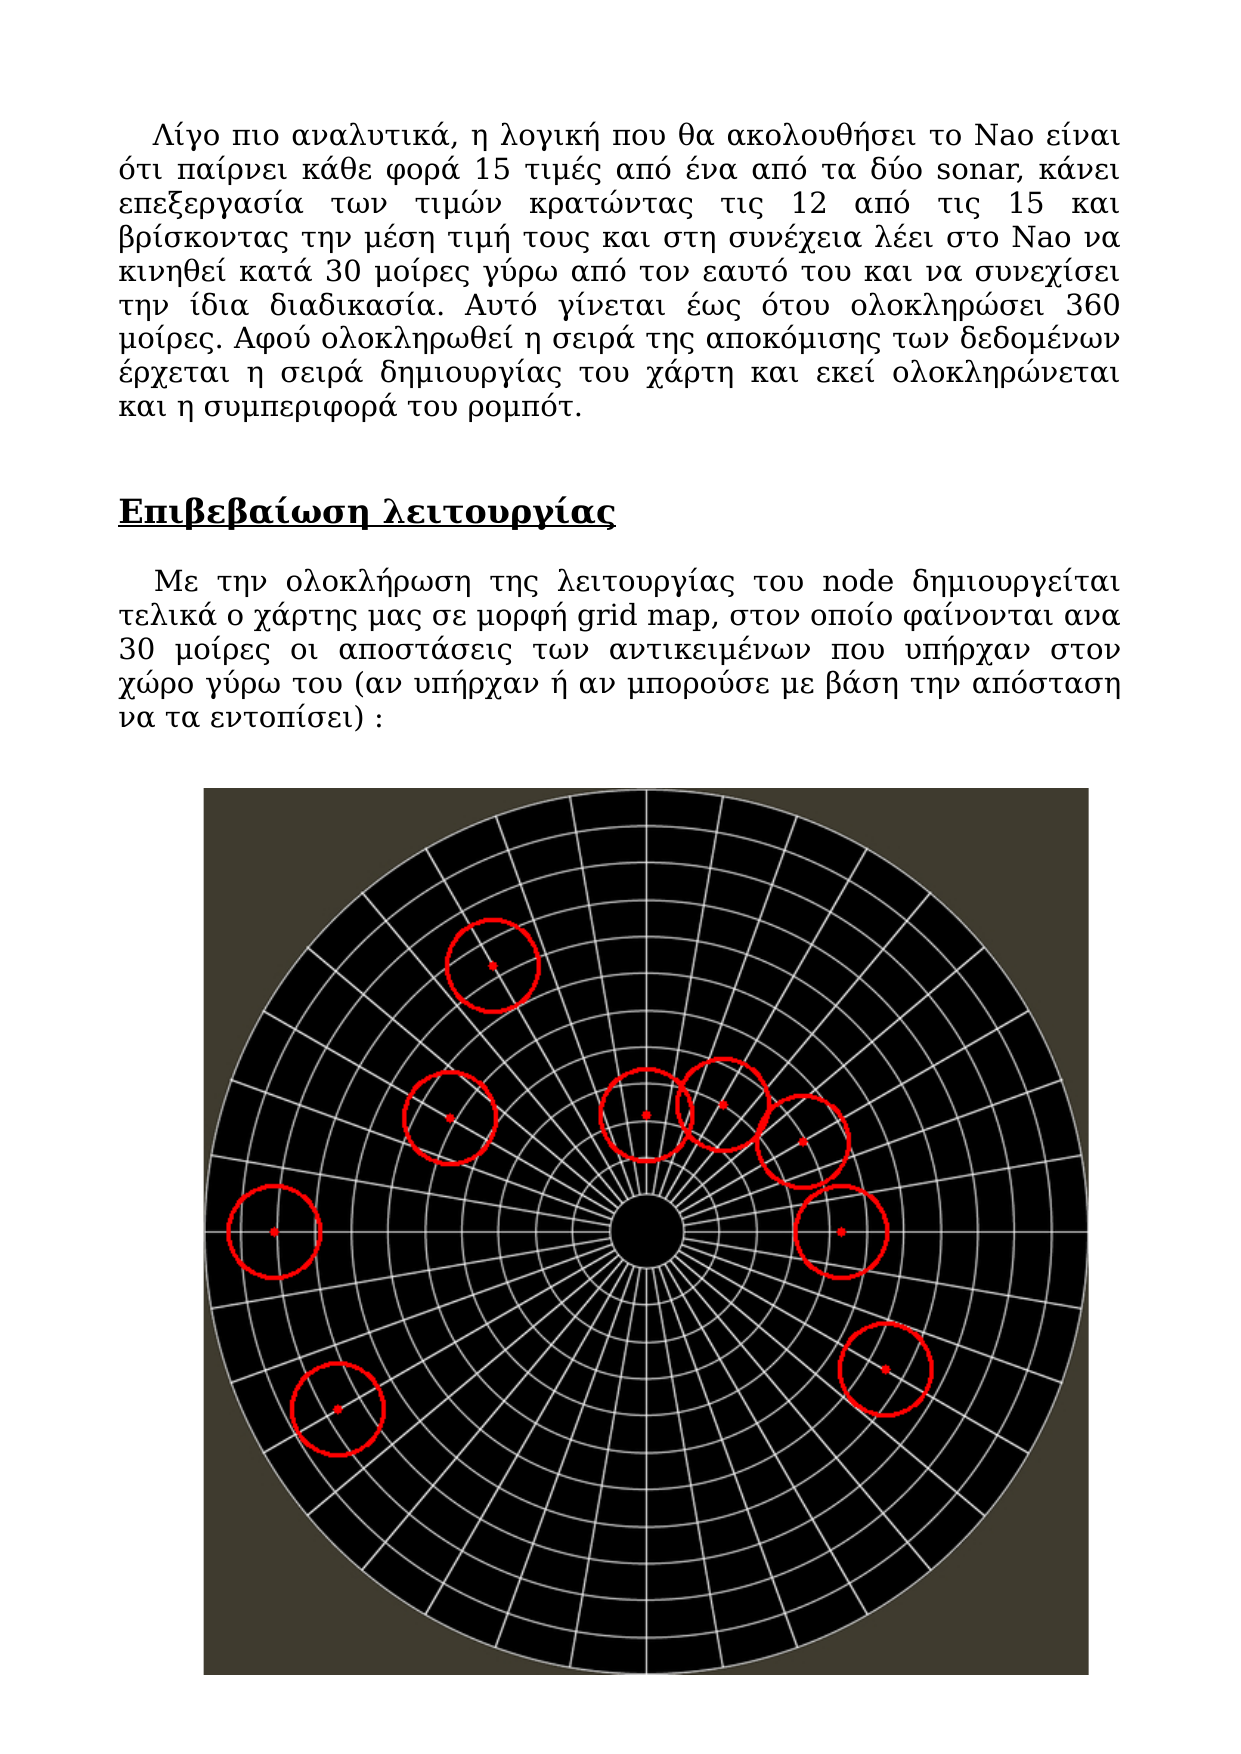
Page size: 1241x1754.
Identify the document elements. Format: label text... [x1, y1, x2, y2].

text Επιβεβαίωση λειτουργίας [118, 492, 1122, 531]
text Λίγο πιο αναλυτικά, η λογική που θα ακολουθήσει το Nao είναι ότι παίρνει κάθε φορά 15 τιμές από ένα από τα δύο sonar, κάνει επεξεργασία των τιμών κρατώντας τις 12 από τις 15 και βρίσκοντας την μέση τιμή τους και στη συνέχεια λέει στο Nao να κινηθεί κατά 30 μοίρες γύρω από τον εαυτό του και να συνεχίσει την ίδια διαδικασία. Αυτό γίνεται έως ότου ολοκληρώσει 360 μοίρες. Αφού ολοκληρωθεί η σειρά της αποκόμισης των δεδομένων έρχεται η σειρά δημιουργίας του χάρτη και εκεί ολοκληρώνεται και η συμπεριφορά του ρομπότ. [118, 118, 1122, 424]
picture [203, 788, 1089, 1675]
text Με την ολοκλήρωση της λειτουργίας του node δημιουργείται τελικά ο χάρτης μας σε μορφή grid map, στον οποίο φαίνονται ανα 30 μοίρες οι αποστάσεις των αντικειμένων που υπήρχαν στον χώρο γύρω του (αν υπήρχαν ή αν μπορούσε με βάση την απόσταση να τα εντοπίσει) : [118, 565, 1122, 734]
